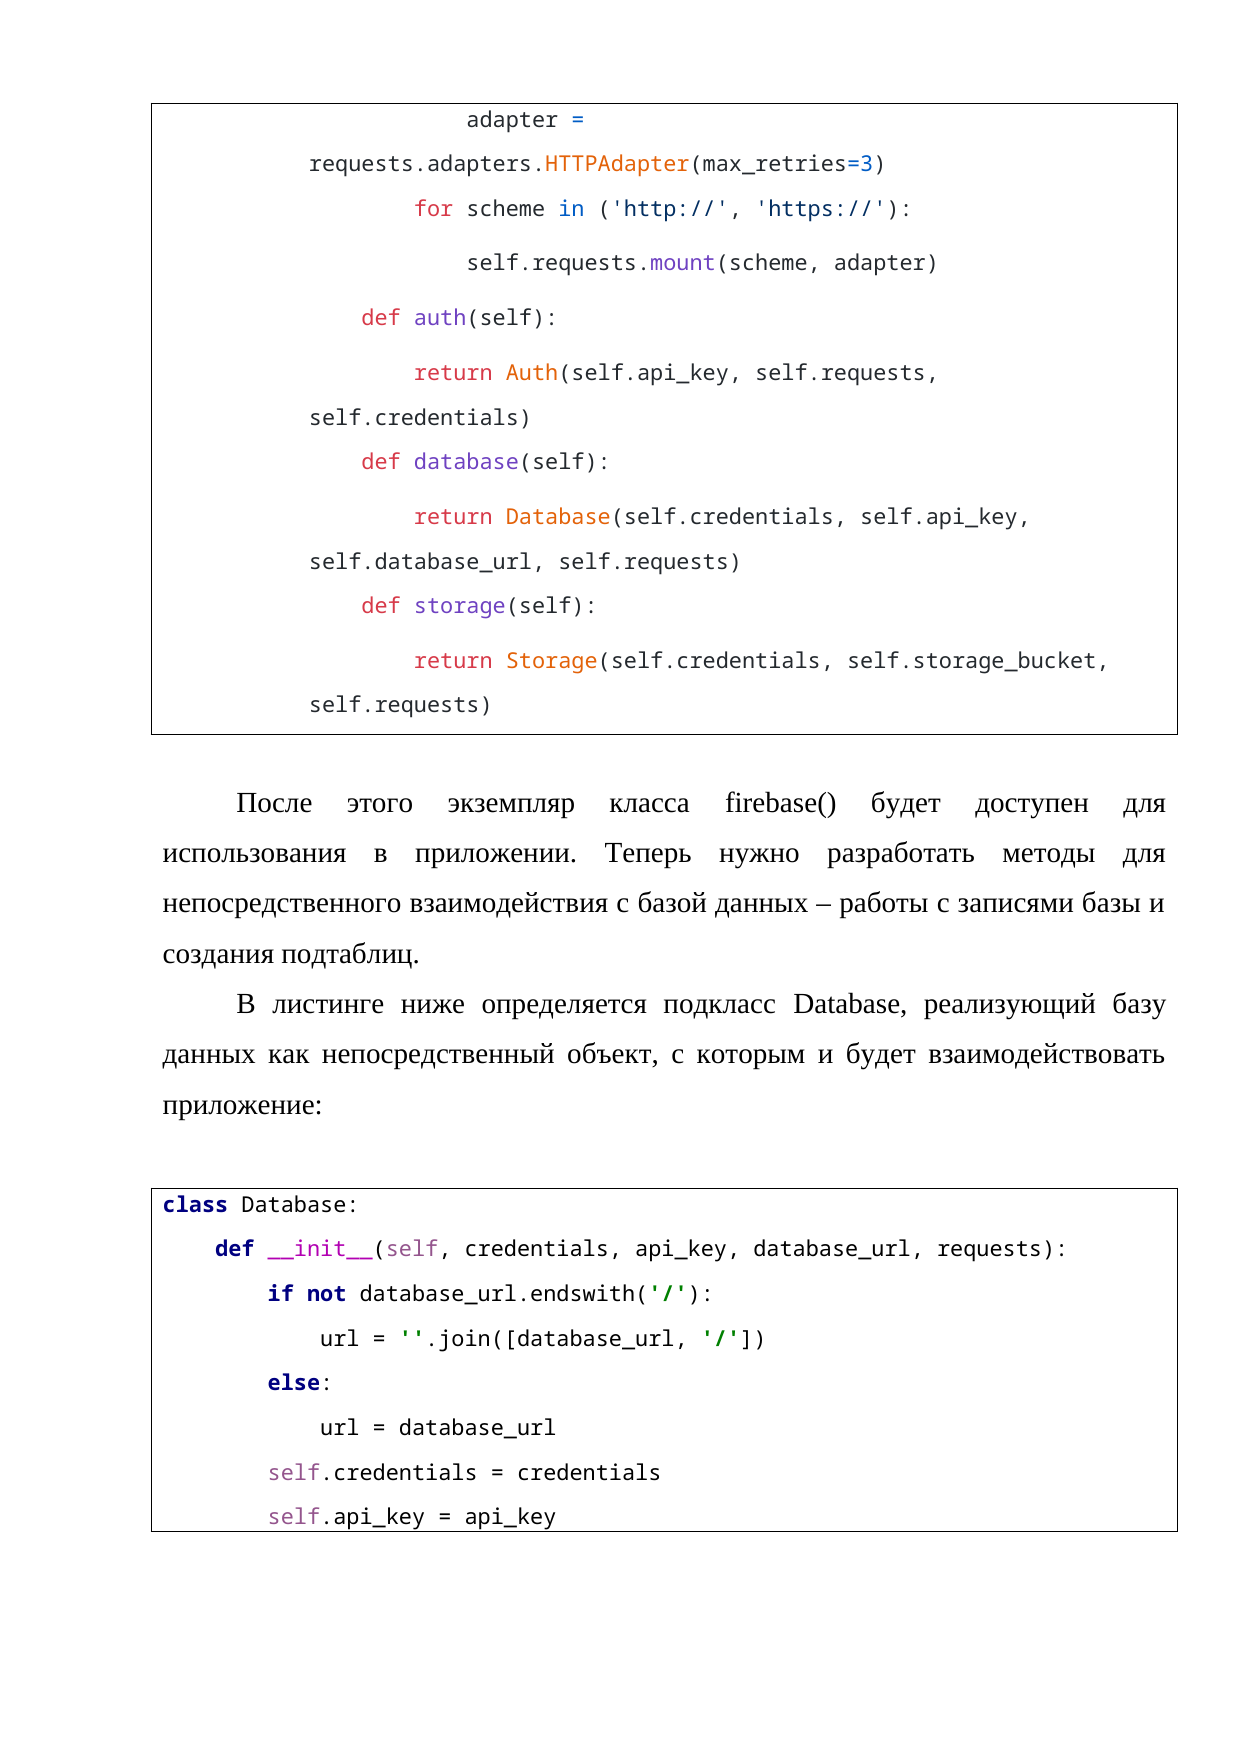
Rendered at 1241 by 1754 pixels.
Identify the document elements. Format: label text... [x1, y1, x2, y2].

table_cell [163, 357, 291, 446]
table_cell [163, 590, 291, 645]
table_cell [163, 104, 291, 192]
table_cell return Storage(self.credentials, self.storage_bucket, self.requests) [291, 645, 1166, 733]
table_cell [163, 193, 291, 247]
table_cell return Auth(self.api_key, self.requests, self.credentials) [291, 357, 1166, 446]
table_cell self.requests.mount(scheme, adapter) [291, 248, 1166, 302]
table_cell def database(self): [291, 446, 1166, 501]
text В листинге ниже определяется подкласс Database, реализующий базу данных как непосредственный объект, с которым и будет взаимодействовать приложение: [162, 986, 1166, 1120]
text После этого экземпляр класса firebase() будет доступен для использования в приложении. Теперь нужно разработать методы для непосредственного взаимодействия с базой данных – работы с записями базы и создания подтаблиц. [162, 785, 1166, 969]
table_cell return Database(self.credentials, self.api_key, self.database_url, self.requests) [291, 501, 1166, 590]
table_cell [163, 446, 291, 501]
table_cell [163, 248, 291, 302]
table_cell [163, 645, 291, 733]
table_cell def storage(self): [291, 590, 1166, 645]
table_cell [163, 303, 291, 357]
table_cell adapter = requests.adapters.HTTPAdapter(max_retries=3) [291, 104, 1166, 192]
table_cell def auth(self): [291, 303, 1166, 357]
table_header [152, 104, 1177, 734]
table_cell [163, 501, 291, 590]
table_cell for scheme in ('http://', 'https://'): [291, 193, 1166, 247]
